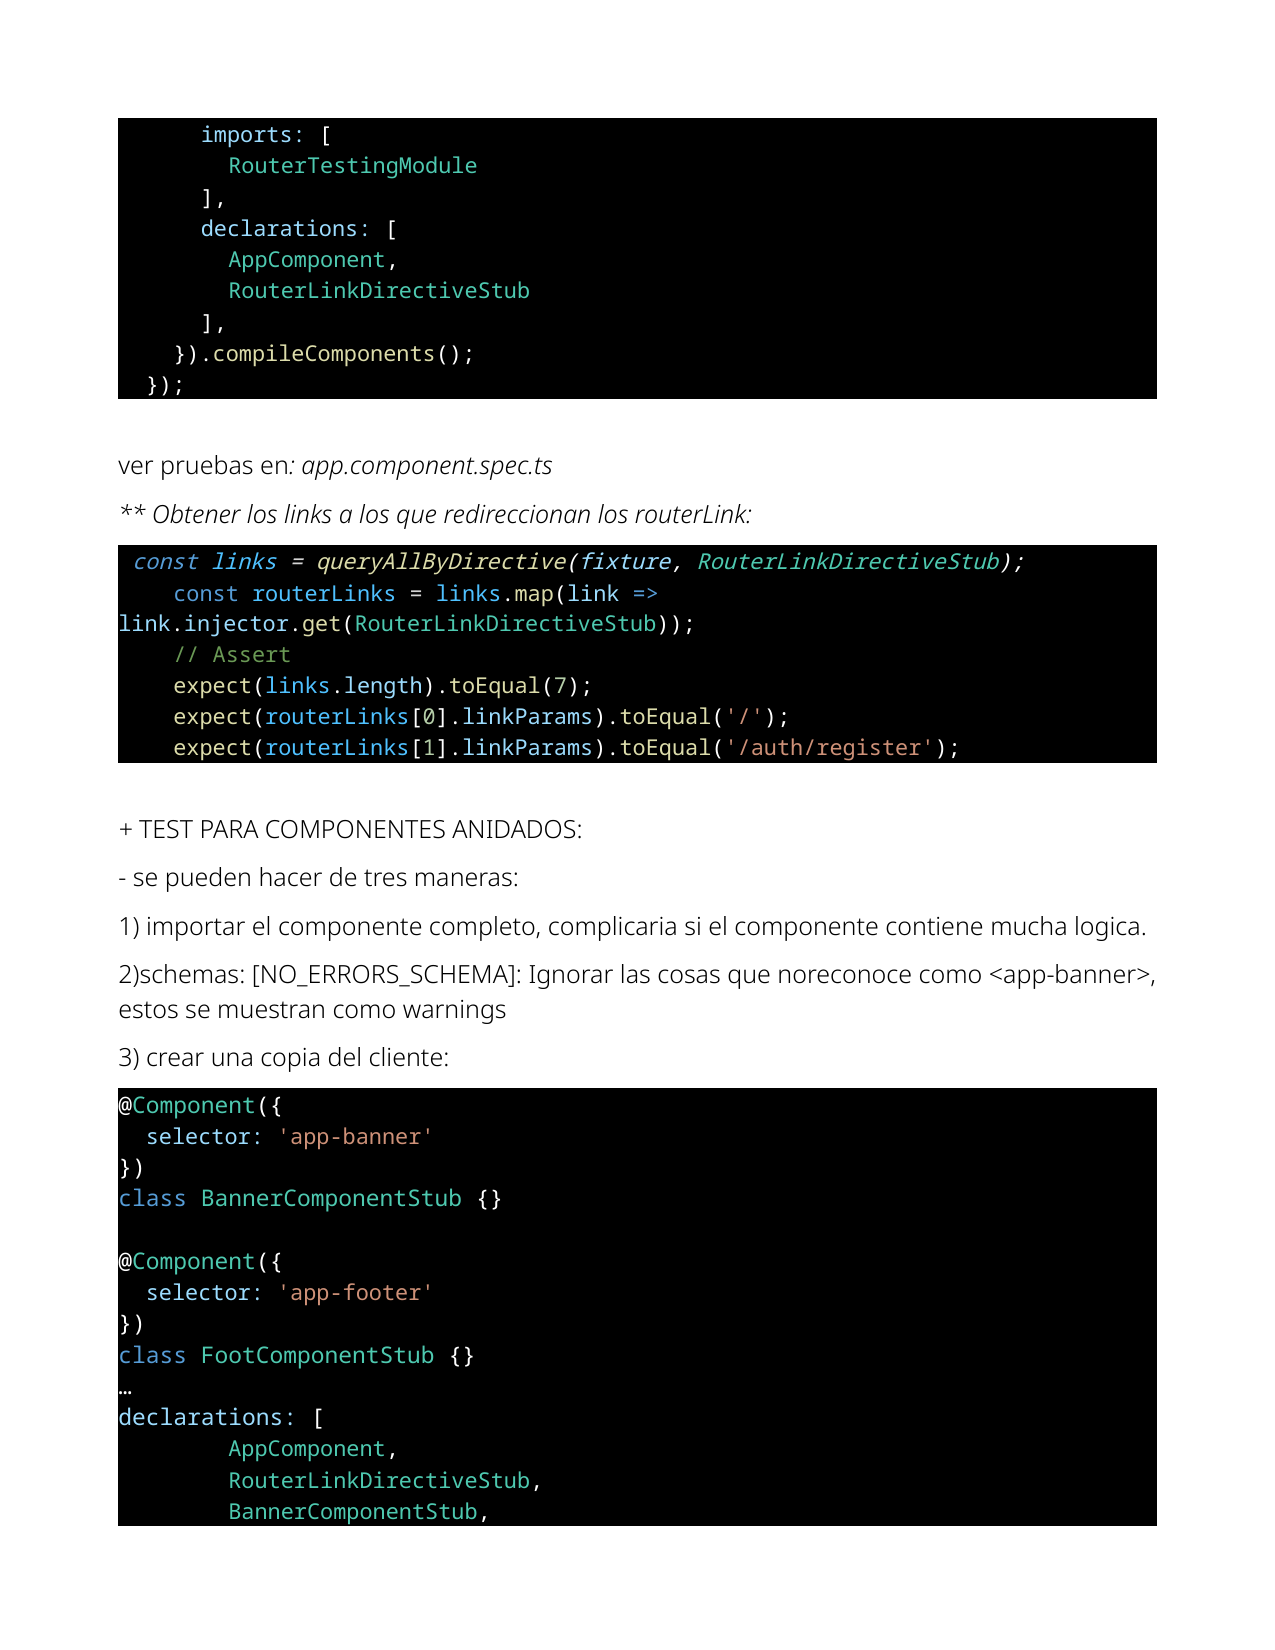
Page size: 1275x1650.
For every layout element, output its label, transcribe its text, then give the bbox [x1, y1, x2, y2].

text @Component({ [118, 1088, 1157, 1120]
text }) [118, 1307, 1157, 1338]
text RouterLinkDirectiveStub [118, 274, 1157, 306]
text selector: 'app-footer' [118, 1276, 1157, 1307]
text imports: [ [118, 118, 1157, 149]
text expect(links.length).toEqual(7); [118, 669, 1157, 700]
text ], [118, 181, 1157, 212]
text selector: 'app-banner' [118, 1120, 1157, 1151]
text declarations: [ [118, 1401, 1157, 1432]
text AppComponent, [118, 243, 1157, 274]
text ** Obtener los links a los que redireccionan los routerLink: [118, 497, 1157, 531]
text RouterLinkDirectiveStub, [118, 1463, 1157, 1495]
text - se pueden hacer de tres maneras: [118, 860, 1157, 894]
text const routerLinks = links.map(link => link.injector.get(RouterLinkDirectiveStub)); [118, 577, 1157, 638]
text declarations: [ [118, 212, 1157, 243]
text AppComponent, [118, 1432, 1157, 1463]
text … [118, 1370, 1157, 1401]
text }).compileComponents(); [118, 337, 1157, 368]
text @Component({ [118, 1245, 1157, 1276]
text 2)schemas: [NO_ERRORS_SCHEMA]: Ignorar las cosas que noreconoce como <app-banner>, estos se muestran como warnings [118, 957, 1157, 1025]
text expect(routerLinks[1].linkParams).toEqual('/auth/register'); [118, 731, 1157, 763]
text ver pruebas en: app.component.spec.ts [118, 448, 1157, 482]
text // Assert [118, 638, 1157, 669]
text }); [118, 368, 1157, 399]
text 1) importar el componente completo, complicaria si el componente contiene mucha logica. [118, 908, 1157, 943]
text BannerComponentStub, [118, 1495, 1157, 1526]
text 3) crear una copia del cliente: [118, 1040, 1157, 1074]
text ], [118, 306, 1157, 337]
text }) [118, 1151, 1157, 1182]
text RouterTestingModule [118, 149, 1157, 181]
text class BannerComponentStub {} [118, 1182, 1157, 1213]
text const links = queryAllByDirective(fixture, RouterLinkDirectiveStub); [118, 545, 1157, 577]
text + TEST PARA COMPONENTES ANIDADOS: [118, 811, 1157, 845]
text expect(routerLinks[0].linkParams).toEqual('/'); [118, 700, 1157, 731]
text class FootComponentStub {} [118, 1338, 1157, 1370]
